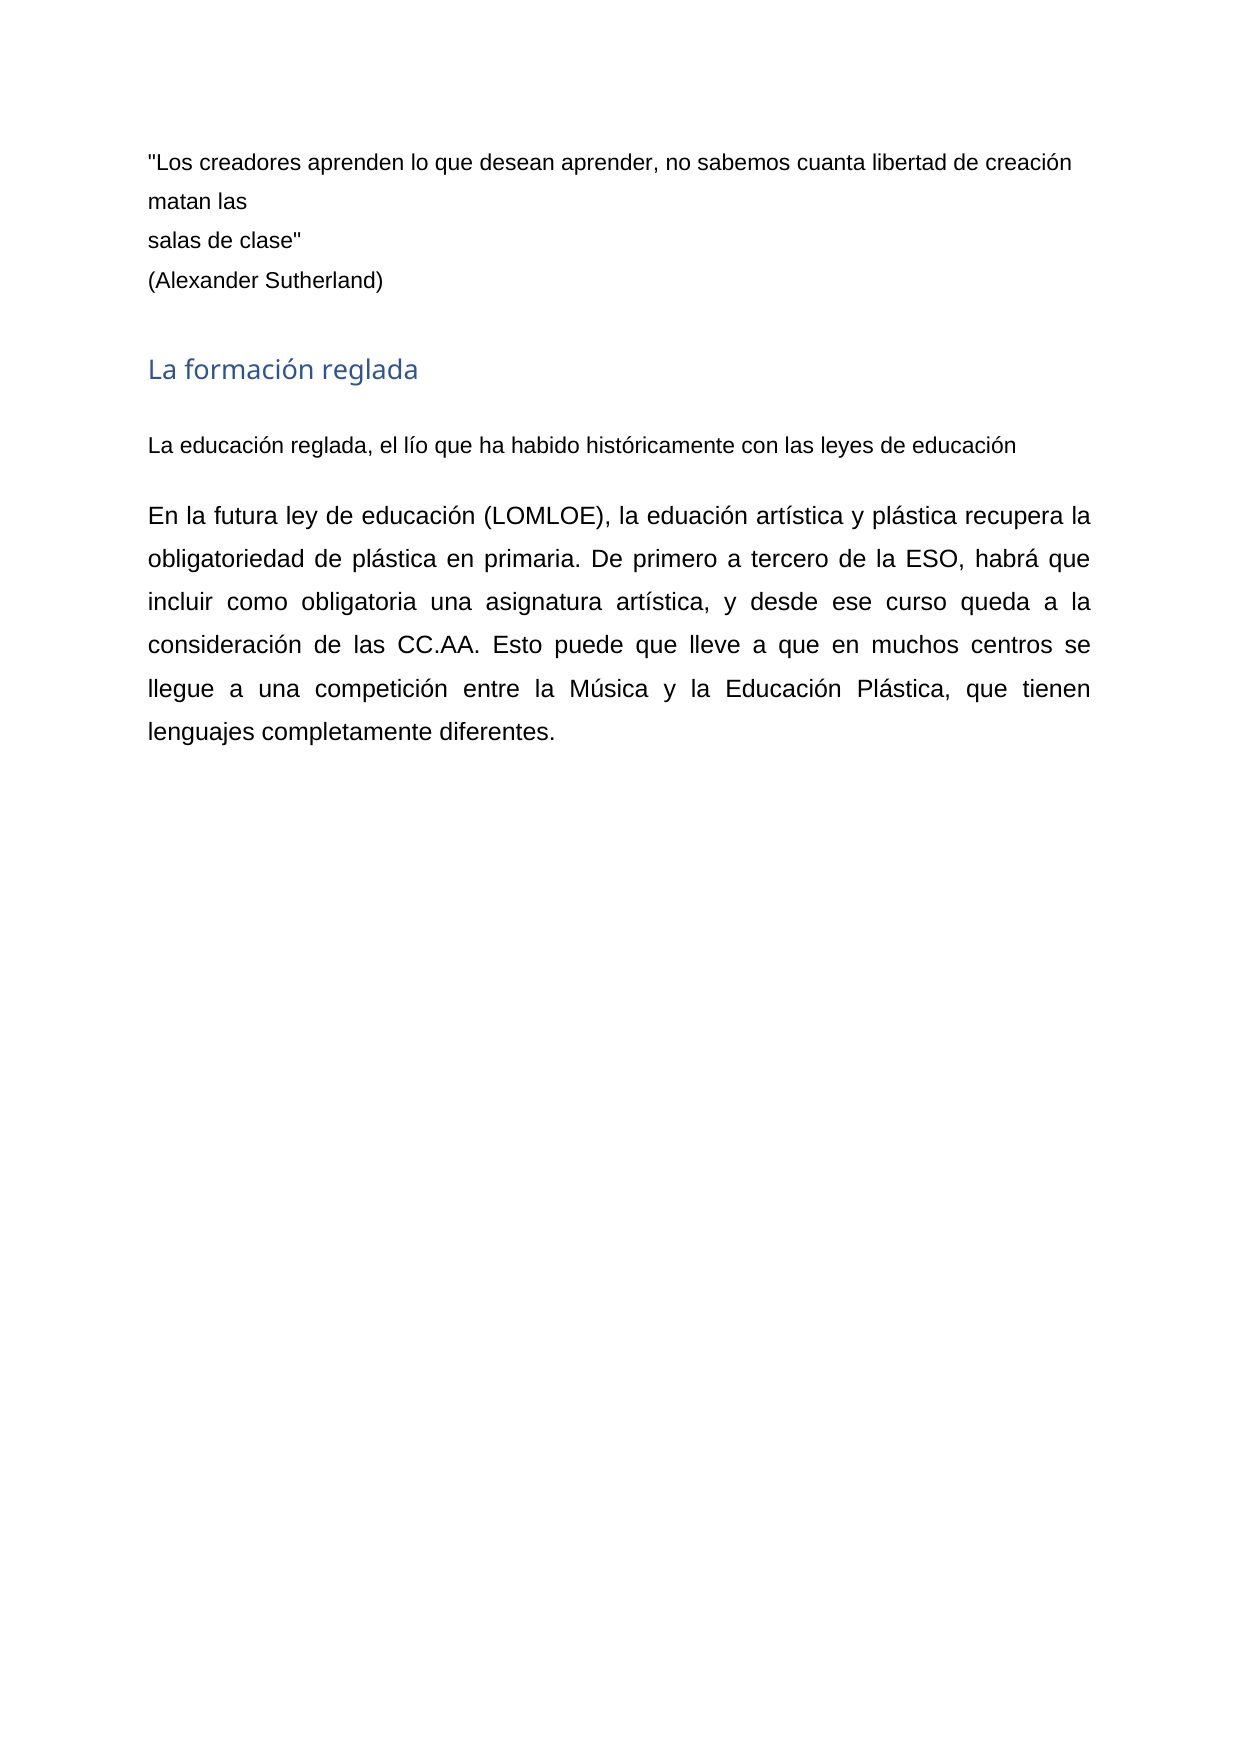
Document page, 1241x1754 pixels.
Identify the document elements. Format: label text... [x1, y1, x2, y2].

subtitle La formación reglada [148, 350, 1093, 387]
text En la futura ley de educación (LOMLOE), la eduación artística y plástica recupera la obligatoriedad de plástica en primaria. De primero a tercero de la ESO, habrá que incluir como obligatoria una asignatura artística, y desde ese curso queda a la consideración de las CC.AA. Esto puede que lleve a que en muchos centros se llegue a una competición entre la Música y la Educación Plástica, que tienen lenguajes completamente diferentes. [148, 501, 1093, 746]
text (Alexander Sutherland) [148, 267, 1093, 293]
text La educación reglada, el lío que ha habido históricamente con las leyes de educación [148, 432, 1093, 458]
text salas de clase" [148, 227, 1093, 254]
text "Los creadores aprenden lo que desean aprender, no sabemos cuanta libertad de creación matan las [148, 148, 1093, 214]
